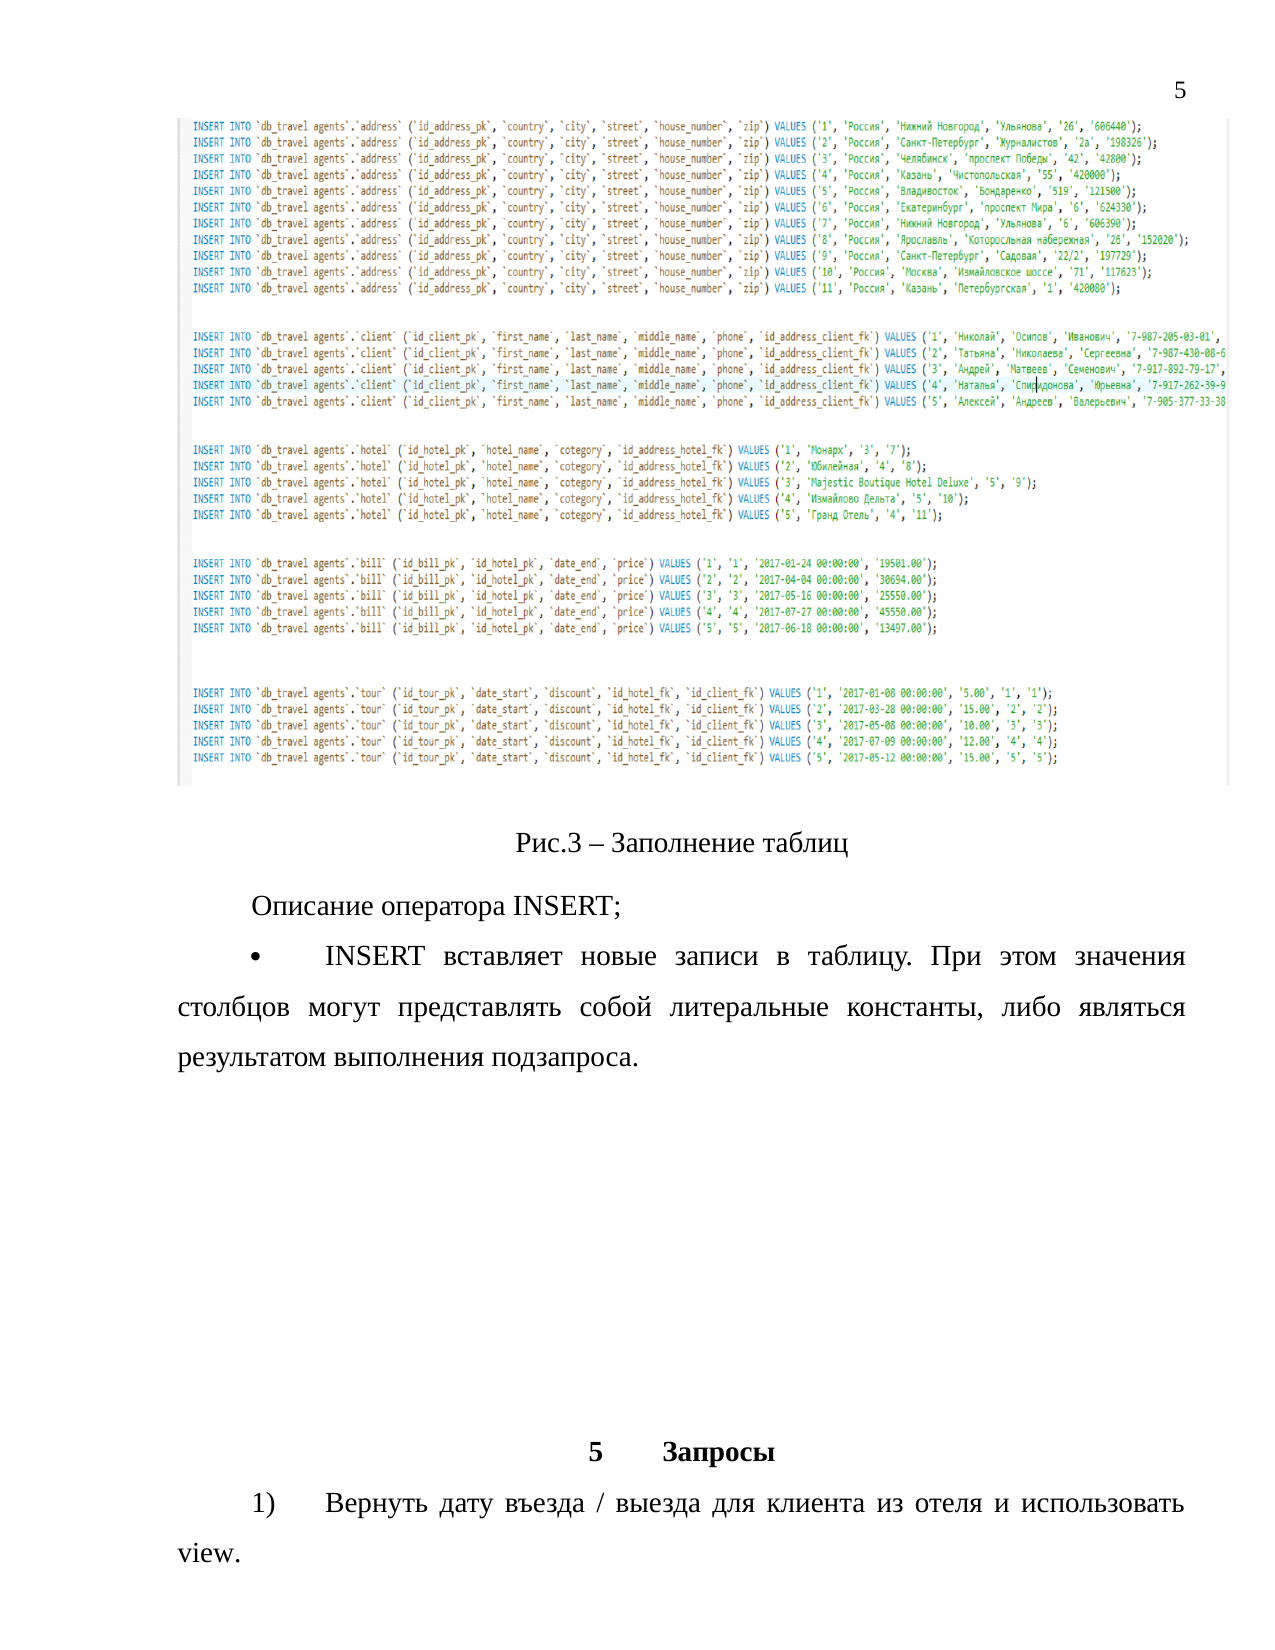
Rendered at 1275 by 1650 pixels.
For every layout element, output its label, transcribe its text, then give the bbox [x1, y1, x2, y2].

text 1) Вернуть дату въезда / выезда для клиента из отеля и использовать view. [177, 1485, 1186, 1568]
text 5 Запросы [177, 1434, 1186, 1468]
text Описание оператора INSERT; [177, 888, 1186, 922]
list INSERT вставляет новые записи в таблицу. При этом значения столбцов могут представлять собой литеральные константы, либо являться результатом выполнения подзапроса. [177, 938, 1186, 1073]
text Рис.3 – Заполнение таблиц [177, 825, 1186, 859]
